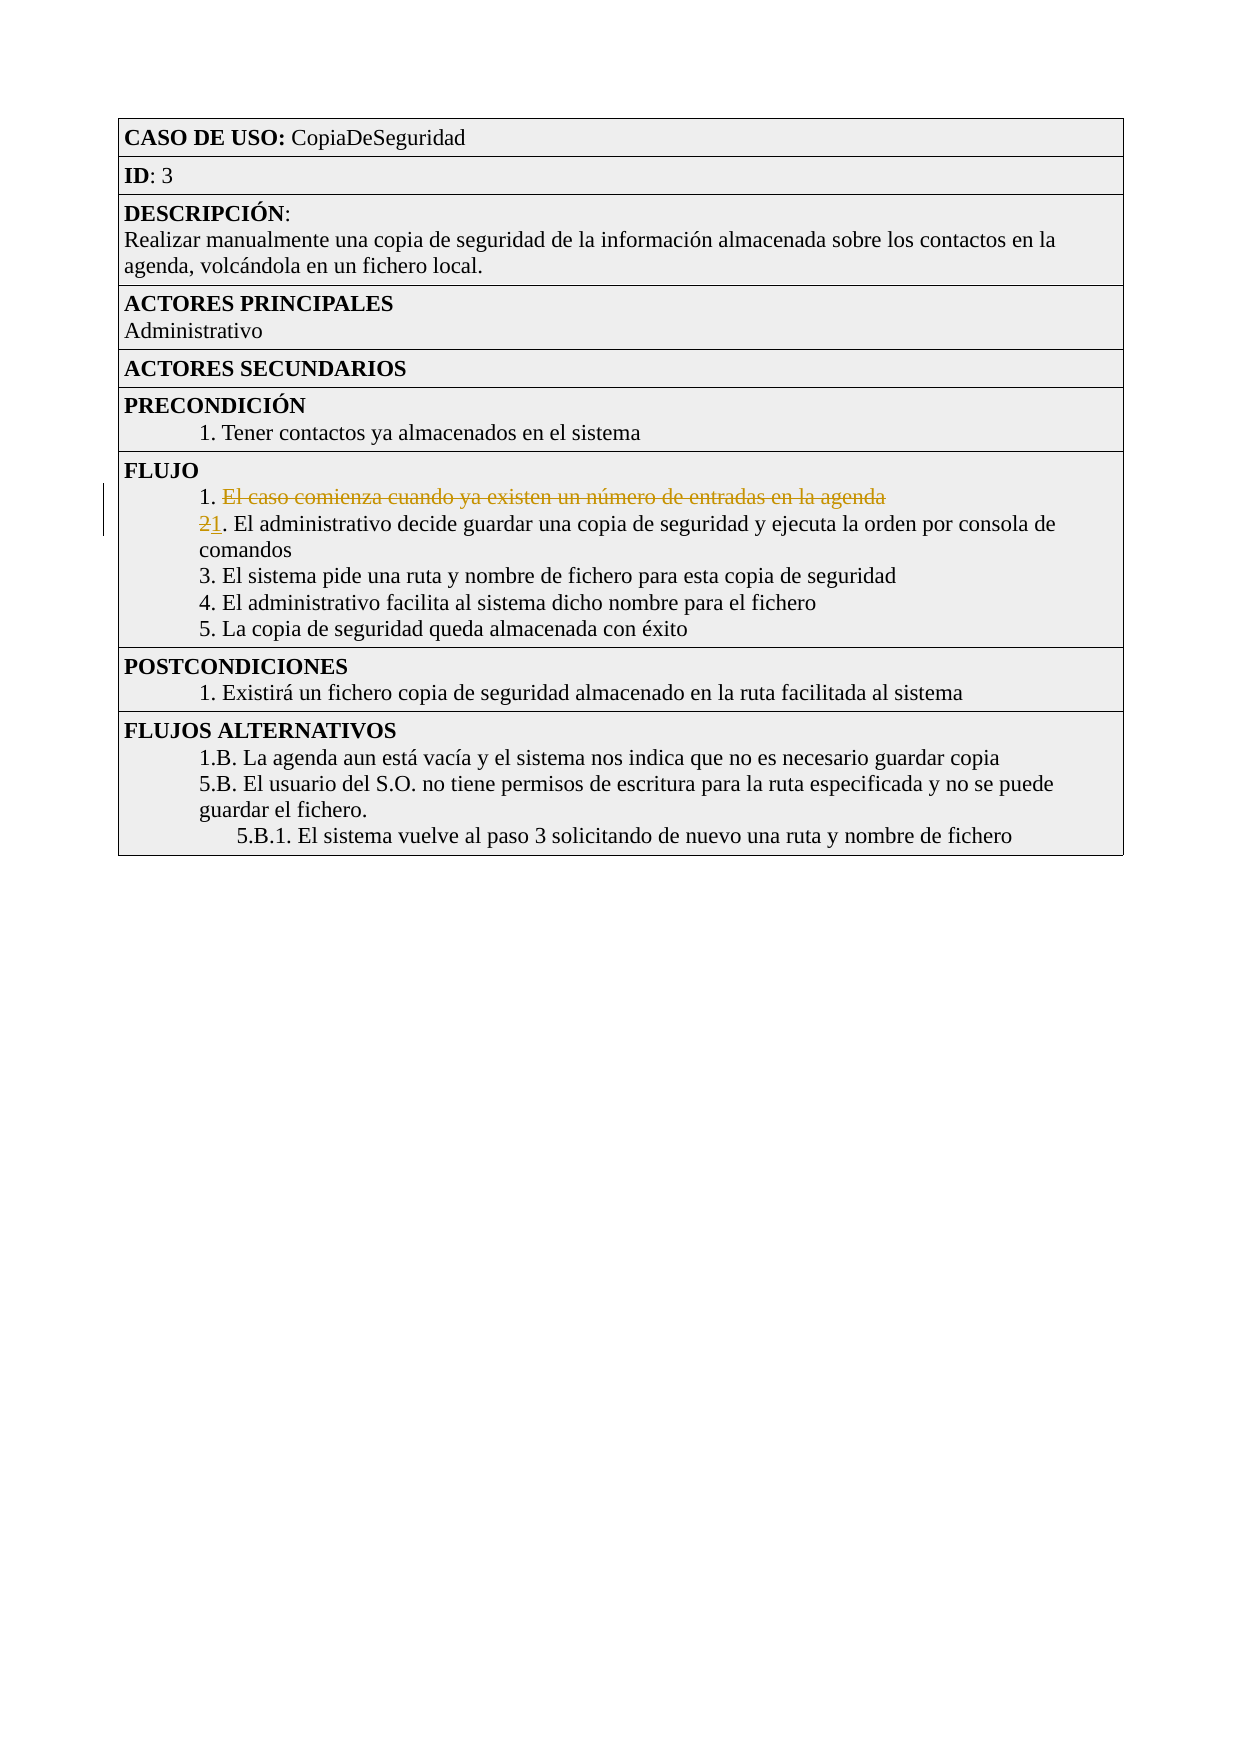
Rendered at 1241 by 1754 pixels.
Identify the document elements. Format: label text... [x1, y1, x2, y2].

table_cell POSTCONDICIONES 1. Existirá un fichero copia de seguridad almacenado en la ruta facilitada al sistema [119, 648, 1123, 711]
table_cell ACTORES SECUNDARIOS [119, 350, 1123, 387]
table_cell FLUJO 1. 1. El administrativo decide guardar una copia de seguridad y ejecuta la orden por consola de comandos 3. El sistema pide una ruta y nombre de fichero para esta copia de seguridad 4. El administrativo facilita al sistema dicho nombre para el fichero 5. La copia de seguridad queda almacenada con éxito [119, 452, 1123, 647]
table_cell ACTORES PRINCIPALES Administrativo [119, 286, 1123, 349]
table_cell ID: 3 [119, 157, 1123, 194]
table_header CASO DE USO: CopiaDeSeguridad [119, 119, 1123, 156]
table_cell PRECONDICIÓN 1. Tener contactos ya almacenados en el sistema [119, 388, 1123, 451]
table_cell FLUJOS ALTERNATIVOS 1.B. La agenda aun está vacía y el sistema nos indica que no es necesario guardar copia 5.B. El usuario del S.O. no tiene permisos de escritura para la ruta especificada y no se puede guardar el fichero. 5.B.1. El sistema vuelve al paso 3 solicitando de nuevo una ruta y nombre de fichero [119, 712, 1123, 855]
table_cell DESCRIPCIÓN: Realizar manualmente una copia de seguridad de la información almacenada sobre los contactos en la agenda, volcándola en un fichero local. [119, 195, 1123, 284]
